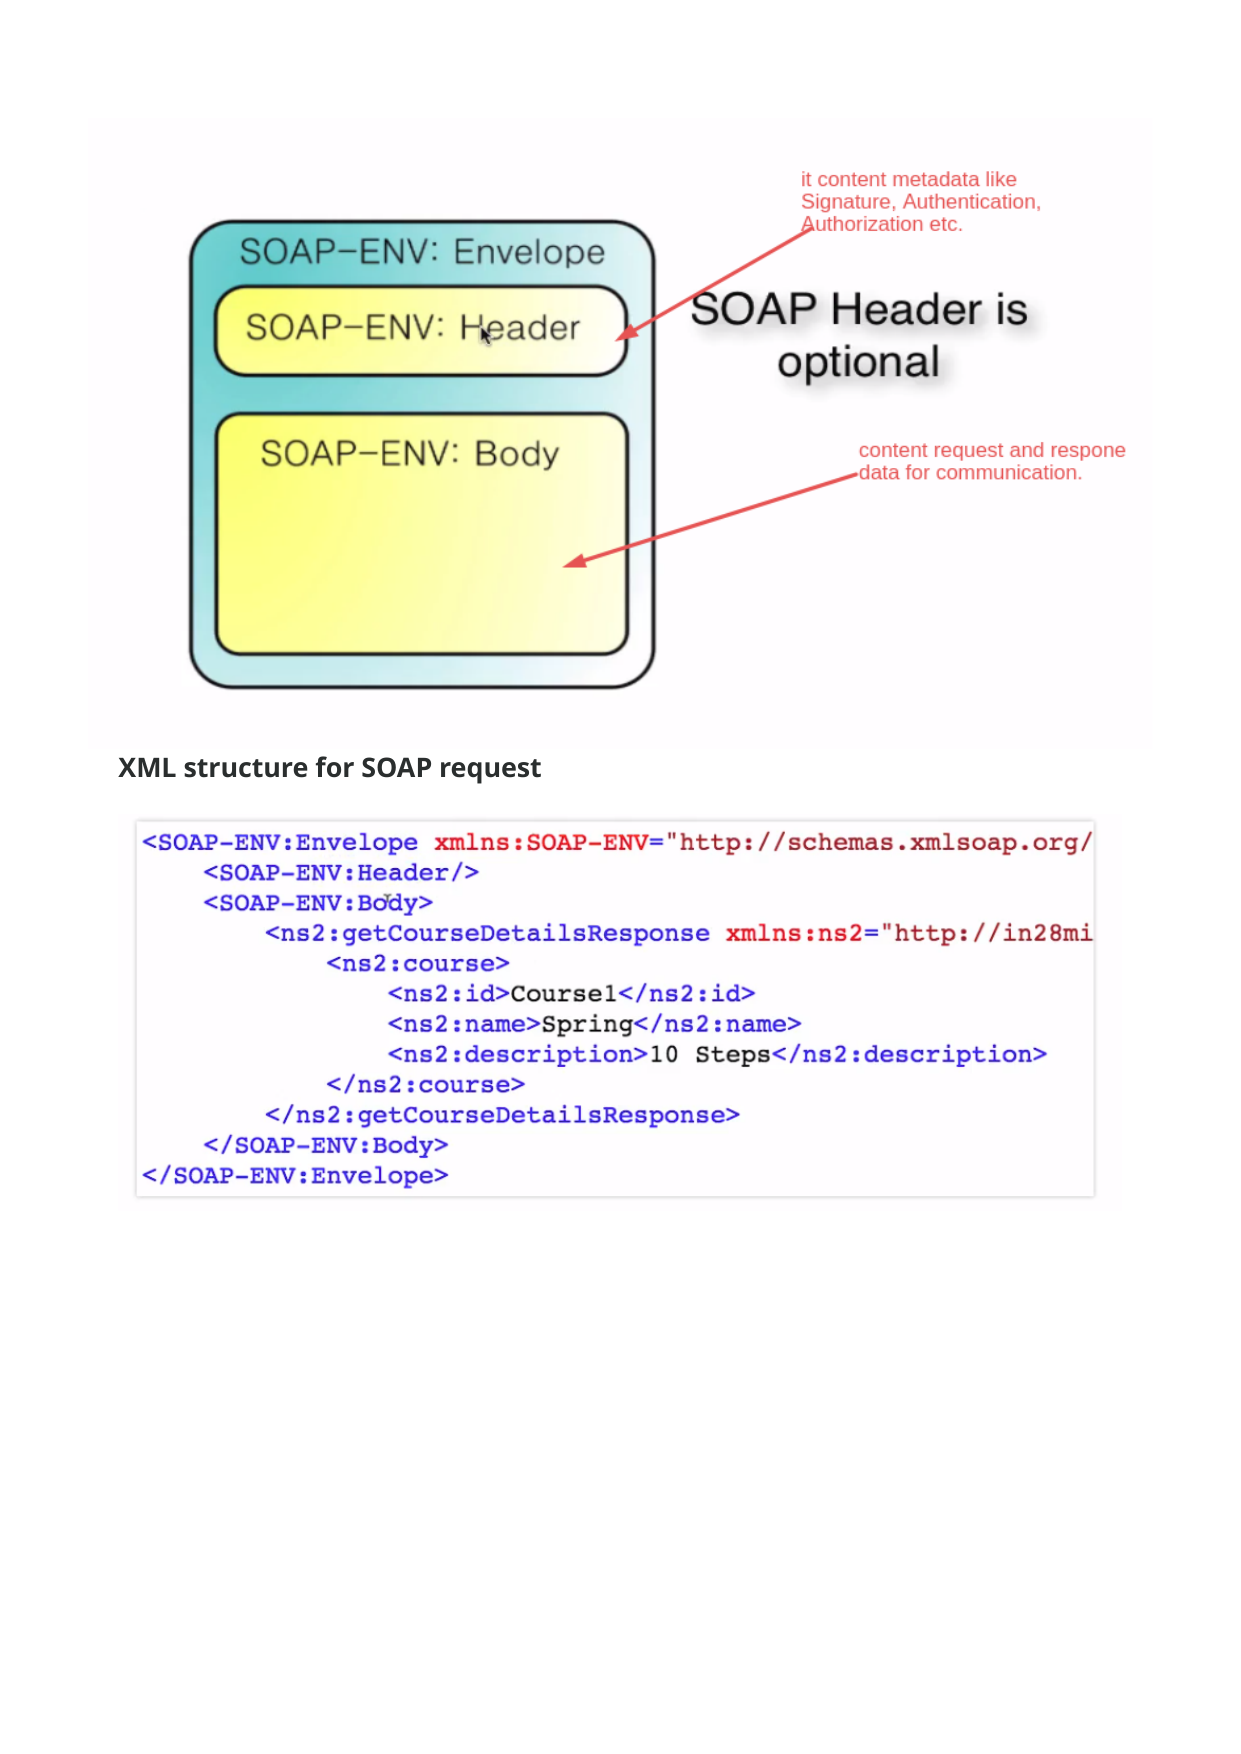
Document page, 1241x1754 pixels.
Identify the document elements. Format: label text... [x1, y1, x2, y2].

picture [87, 118, 1153, 749]
text XML structure for SOAP request [118, 749, 1122, 785]
picture [118, 814, 1123, 1211]
